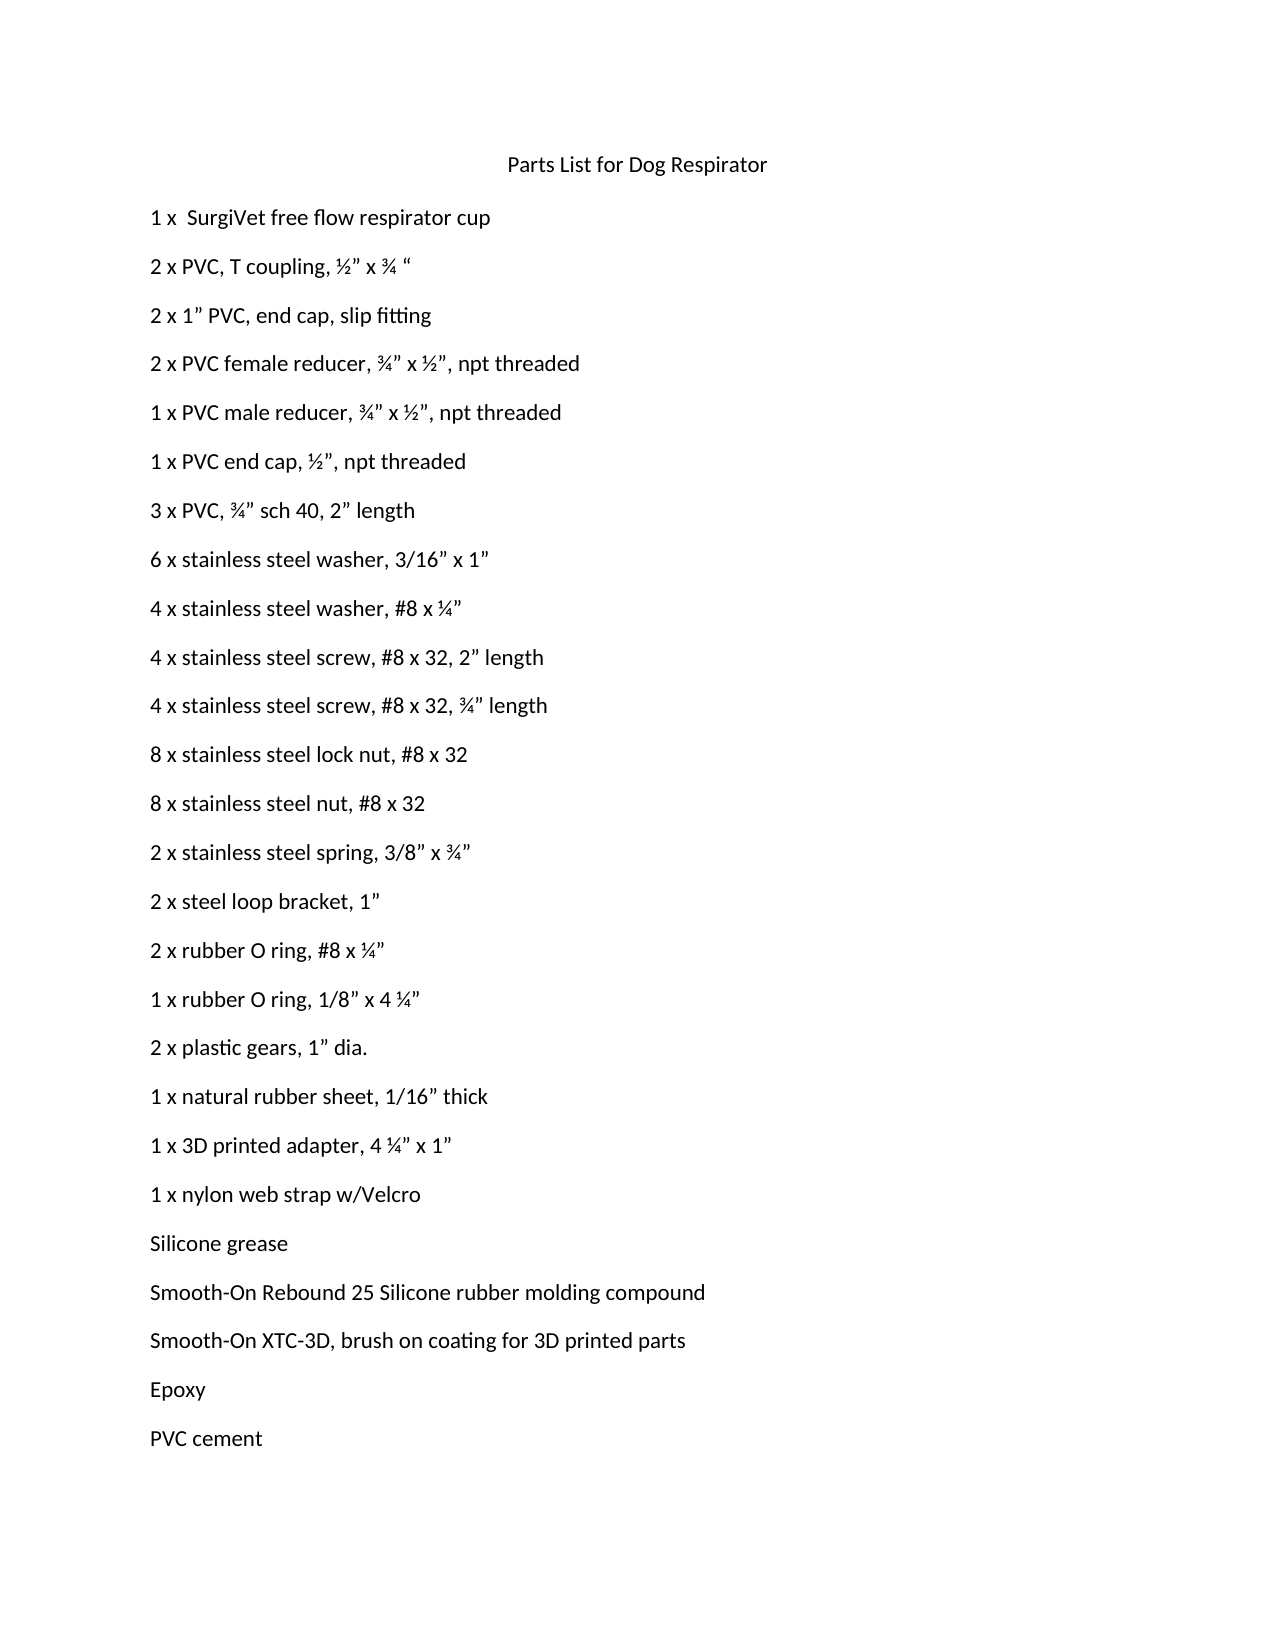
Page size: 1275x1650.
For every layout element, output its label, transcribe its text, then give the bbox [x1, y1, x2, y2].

text Silicone grease [150, 1229, 1125, 1257]
text 1 x 3D printed adapter, 4 ¼” x 1” [150, 1131, 1125, 1159]
text Smooth-On Rebound 25 Silicone rubber molding compound [150, 1278, 1125, 1306]
text 1 x PVC end cap, ½”, npt threaded [150, 447, 1125, 475]
text 6 x stainless steel washer, 3/16” x 1” [150, 545, 1125, 573]
text 1 x PVC male reducer, ¾” x ½”, npt threaded [150, 398, 1125, 426]
text 2 x PVC female reducer, ¾” x ½”, npt threaded [150, 349, 1125, 378]
text 2 x plastic gears, 1” dia. [150, 1033, 1125, 1062]
text 3 x PVC, ¾” sch 40, 2” length [150, 496, 1125, 524]
text 2 x rubber O ring, #8 x ¼” [150, 936, 1125, 964]
text 2 x stainless steel spring, 3/8” x ¾” [150, 838, 1125, 866]
text 2 x PVC, T coupling, ½” x ¾ “ [150, 252, 1125, 280]
text 2 x steel loop bracket, 1” [150, 887, 1125, 915]
text 4 x stainless steel screw, #8 x 32, 2” length [150, 643, 1125, 671]
text 4 x stainless steel screw, #8 x 32, ¾” length [150, 692, 1125, 719]
text 1 x nylon web strap w/Velcro [150, 1180, 1125, 1208]
text 8 x stainless steel lock nut, #8 x 32 [150, 740, 1125, 768]
text 1 x SurgiVet free flow respirator cup [150, 203, 1125, 231]
text 1 x rubber O ring, 1/8” x 4 ¼” [150, 985, 1125, 1013]
text PVC cement [150, 1424, 1125, 1452]
text Smooth-On XTC-3D, brush on coating for 3D printed parts [150, 1327, 1125, 1355]
text Epoxy [150, 1376, 1125, 1403]
text Parts List for Dog Respirator [150, 150, 1125, 178]
text 2 x 1” PVC, end cap, slip fitting [150, 301, 1125, 329]
text 4 x stainless steel washer, #8 x ¼” [150, 594, 1125, 622]
text 1 x natural rubber sheet, 1/16” thick [150, 1082, 1125, 1110]
text 8 x stainless steel nut, #8 x 32 [150, 789, 1125, 817]
